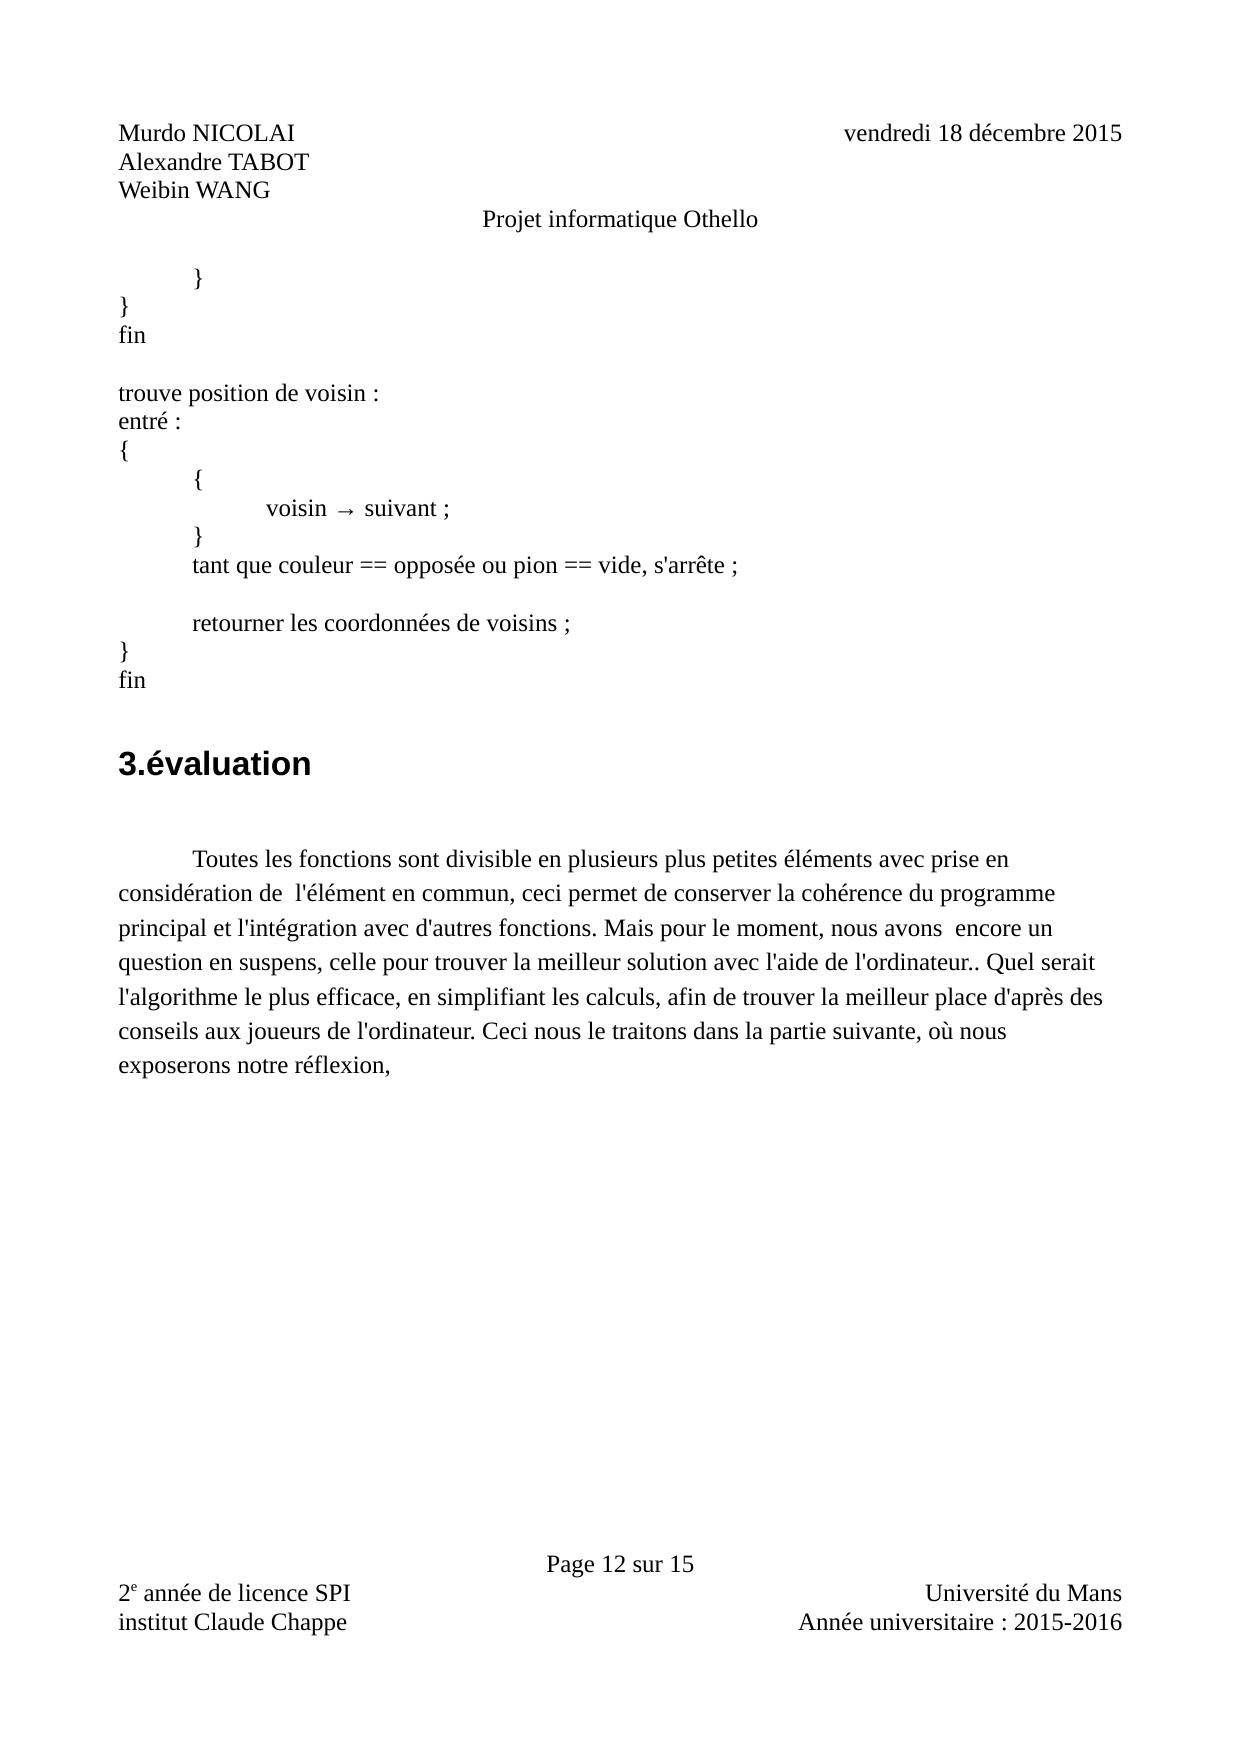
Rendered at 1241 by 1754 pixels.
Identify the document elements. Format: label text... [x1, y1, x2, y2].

text } [118, 636, 1122, 665]
text retourner les coordonnées de voisins ; [118, 608, 1122, 636]
text { [118, 464, 1122, 493]
text } [118, 291, 1122, 320]
text voisin → suivant ; [118, 493, 1122, 521]
subtitle 3.évaluation [118, 743, 1122, 782]
text fin [118, 320, 1122, 349]
text { [118, 435, 1122, 464]
text trouve position de voisin : [118, 378, 1122, 406]
text Toutes les fonctions sont divisible en plusieurs plus petites éléments avec prise en considération de l'élément en commun, ceci permet de conserver la cohérence du programme principal et l'intégration avec d'autres fonctions. Mais pour le moment, nous avons encore un question en suspens, celle pour trouver la meilleur solution avec l'aide de l'ordinateur.. Quel serait l'algorithme le plus efficace, en simplifiant les calculs, afin de trouver la meilleur place d'après des conseils aux joueurs de l'ordinateur. Ceci nous le traitons dans la partie suivante, où nous exposerons notre réflexion, [118, 844, 1122, 1079]
text fin [118, 665, 1122, 694]
text entré : [118, 406, 1122, 435]
text tant que couleur == opposée ou pion == vide, s'arrête ; [118, 550, 1122, 579]
text } [118, 521, 1122, 550]
text } [118, 263, 1122, 291]
